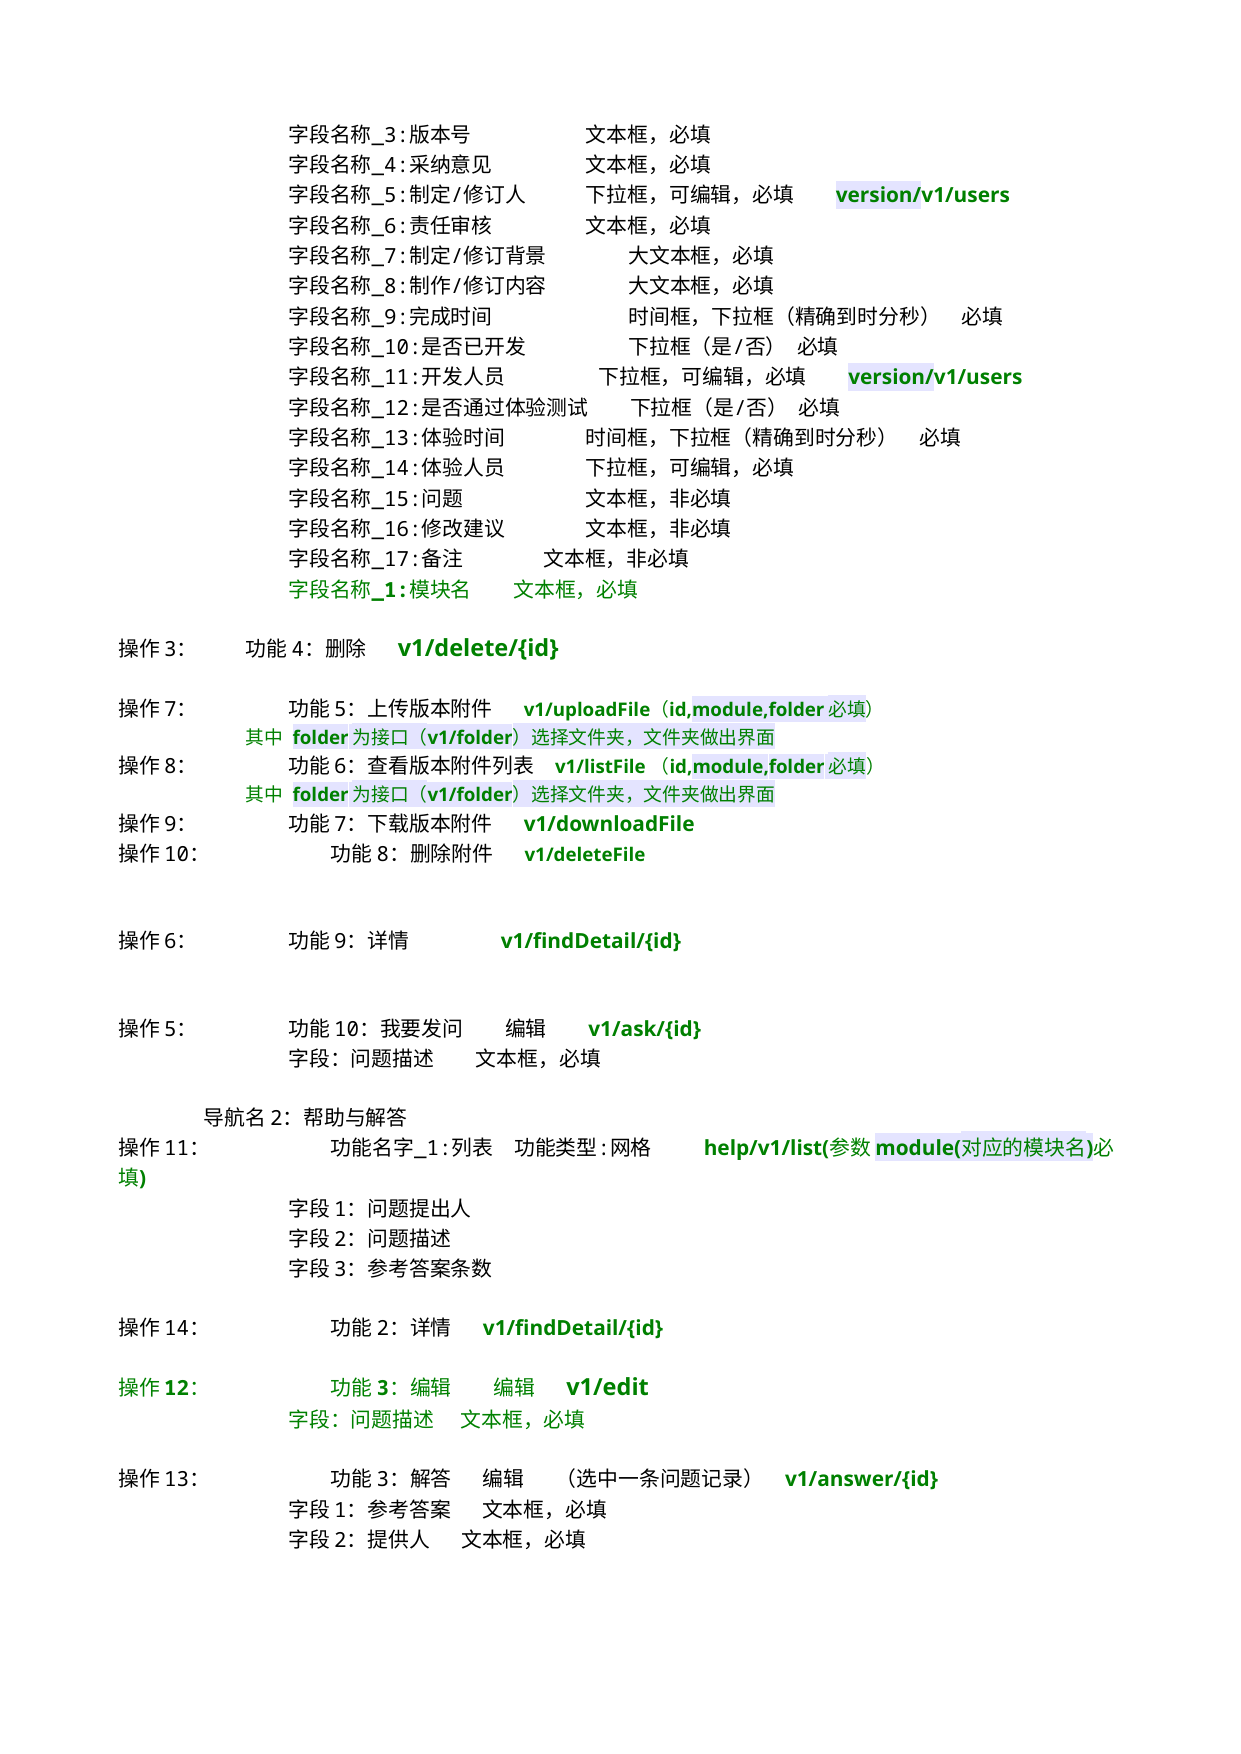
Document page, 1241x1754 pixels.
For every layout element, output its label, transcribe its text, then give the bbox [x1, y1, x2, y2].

text 字段名称_8:制作/修订内容 大文本框，必填 [118, 270, 1122, 300]
text 字段名称_14:体验人员 下拉框，可编辑，必填 [118, 452, 1122, 482]
text 字段名称_9:完成时间 时间框，下拉框（精确到时分秒） 必填 [118, 300, 1122, 330]
text 操作14： 功能2：详情 v1/findDetail/{id} [118, 1311, 1122, 1341]
text 字段名称_10:是否已开发 下拉框（是/否） 必填 [118, 330, 1122, 361]
text 字段名称_1:模块名 文本框，必填 [118, 573, 1122, 603]
text 字段：问题描述 文本框，必填 [118, 1042, 1122, 1072]
text 操作5： 功能10：我要发问 编辑 v1/ask/{id} [118, 1012, 1122, 1042]
text 字段名称_17:备注 文本框，非必填 [118, 542, 1122, 573]
text 字段名称_15:问题 文本框，非必填 [118, 482, 1122, 512]
text 字段名称_13:体验时间 时间框，下拉框（精确到时分秒） 必填 [118, 421, 1122, 452]
text 字段2：问题描述 [118, 1222, 1122, 1252]
text 导航名2：帮助与解答 [118, 1101, 1122, 1131]
text 字段名称_16:修改建议 文本框，非必填 [118, 512, 1122, 542]
text 其中 folder为接口（v1/folder）选择文件夹，文件夹做出界面 [118, 780, 1122, 807]
text 操作6： 功能9：详情 v1/findDetail/{id} [118, 924, 1122, 955]
text 操作12： 功能3：编辑 编辑 v1/edit [118, 1370, 1122, 1402]
text 操作13： 功能3：解答 编辑 （选中一条问题记录） v1/answer/{id} [118, 1462, 1122, 1493]
text 字段1：参考答案 文本框，必填 [118, 1493, 1122, 1523]
text 字段名称_12:是否通过体验测试 下拉框（是/否） 必填 [118, 391, 1122, 421]
text 字段：问题描述 文本框，必填 [118, 1402, 1122, 1434]
text 字段2：提供人 文本框，必填 [118, 1523, 1122, 1553]
text 操作10： 功能8：删除附件 v1/deleteFile [118, 837, 1122, 868]
text 操作7： 功能5：上传版本附件 v1/uploadFile（id,module,folder必填） [118, 692, 1122, 722]
text 字段1：问题提出人 [118, 1192, 1122, 1222]
text 字段名称_5:制定/修订人 下拉框，可编辑，必填 version/v1/users [118, 179, 1122, 209]
text 字段名称_4:采纳意见 文本框，必填 [118, 148, 1122, 179]
text 字段3：参考答案条数 [118, 1252, 1122, 1283]
text 操作9： 功能7：下载版本附件 v1/downloadFile [118, 807, 1122, 837]
text 字段名称_11:开发人员 下拉框，可编辑，必填 version/v1/users [118, 361, 1122, 391]
text 操作11： 功能名字_1:列表 功能类型:网格 help/v1/list(参数module(对应的模块名)必填) [118, 1131, 1122, 1192]
text 操作3： 功能4：删除 v1/delete/{id} [118, 632, 1122, 664]
text 字段名称_6:责任审核 文本框，必填 [118, 209, 1122, 239]
text 其中 folder为接口（v1/folder）选择文件夹，文件夹做出界面 [118, 722, 1122, 749]
text 字段名称_3:版本号 文本框，必填 [118, 118, 1122, 148]
text 操作8： 功能6：查看版本附件列表 v1/listFile （id,module,folder必填） [118, 749, 1122, 780]
text 字段名称_7:制定/修订背景 大文本框，必填 [118, 239, 1122, 270]
